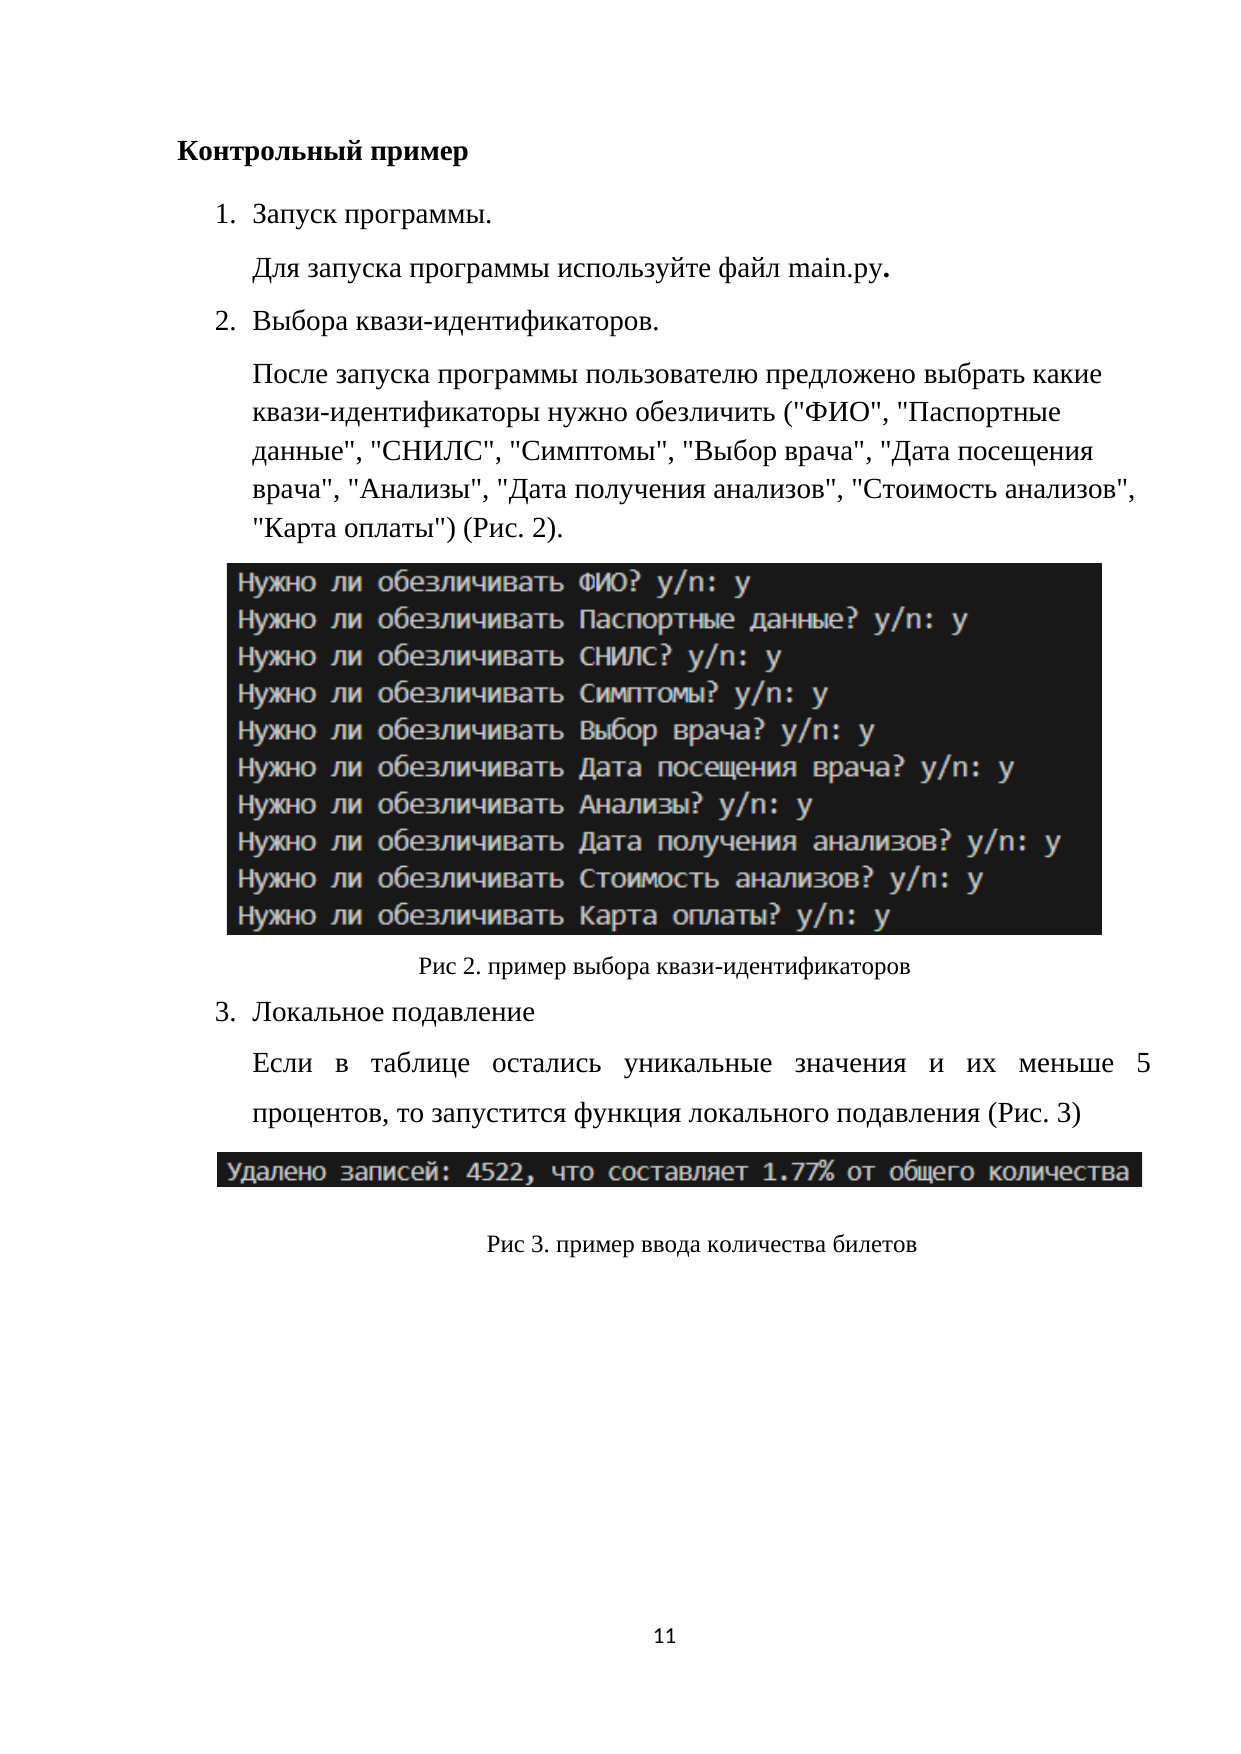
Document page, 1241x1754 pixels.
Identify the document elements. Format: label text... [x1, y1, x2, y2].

list Рис 3. пример ввода количества билетов [214, 1171, 1152, 1257]
list Рис 2. пример выбора квази-идентификаторов [177, 951, 1152, 980]
list Локальное подавление [214, 994, 1152, 1028]
list Для запуска программы используйте файл main.py. [214, 250, 1152, 283]
list Запуск программы. [214, 197, 1152, 230]
list После запуска программы пользователю предложено выбрать какие квази-идентификаторы нужно обезличить ("ФИО", "Паспортные данные", "СНИЛС", "Симптомы", "Выбор врача", "Дата посещения врача", "Анализы", "Дата получения анализов", "Стоимость анализов", "Карта оплаты") (Рис. 2). [214, 356, 1152, 544]
list Выбора квази-идентификаторов. [214, 303, 1152, 336]
picture [226, 563, 1102, 935]
list Если в таблице остались уникальные значения и их меньше 5 процентов, то запустится функция локального подавления (Рис. 3) [214, 1045, 1152, 1129]
picture [217, 1152, 1143, 1187]
subtitle Контрольный пример [177, 133, 1152, 167]
